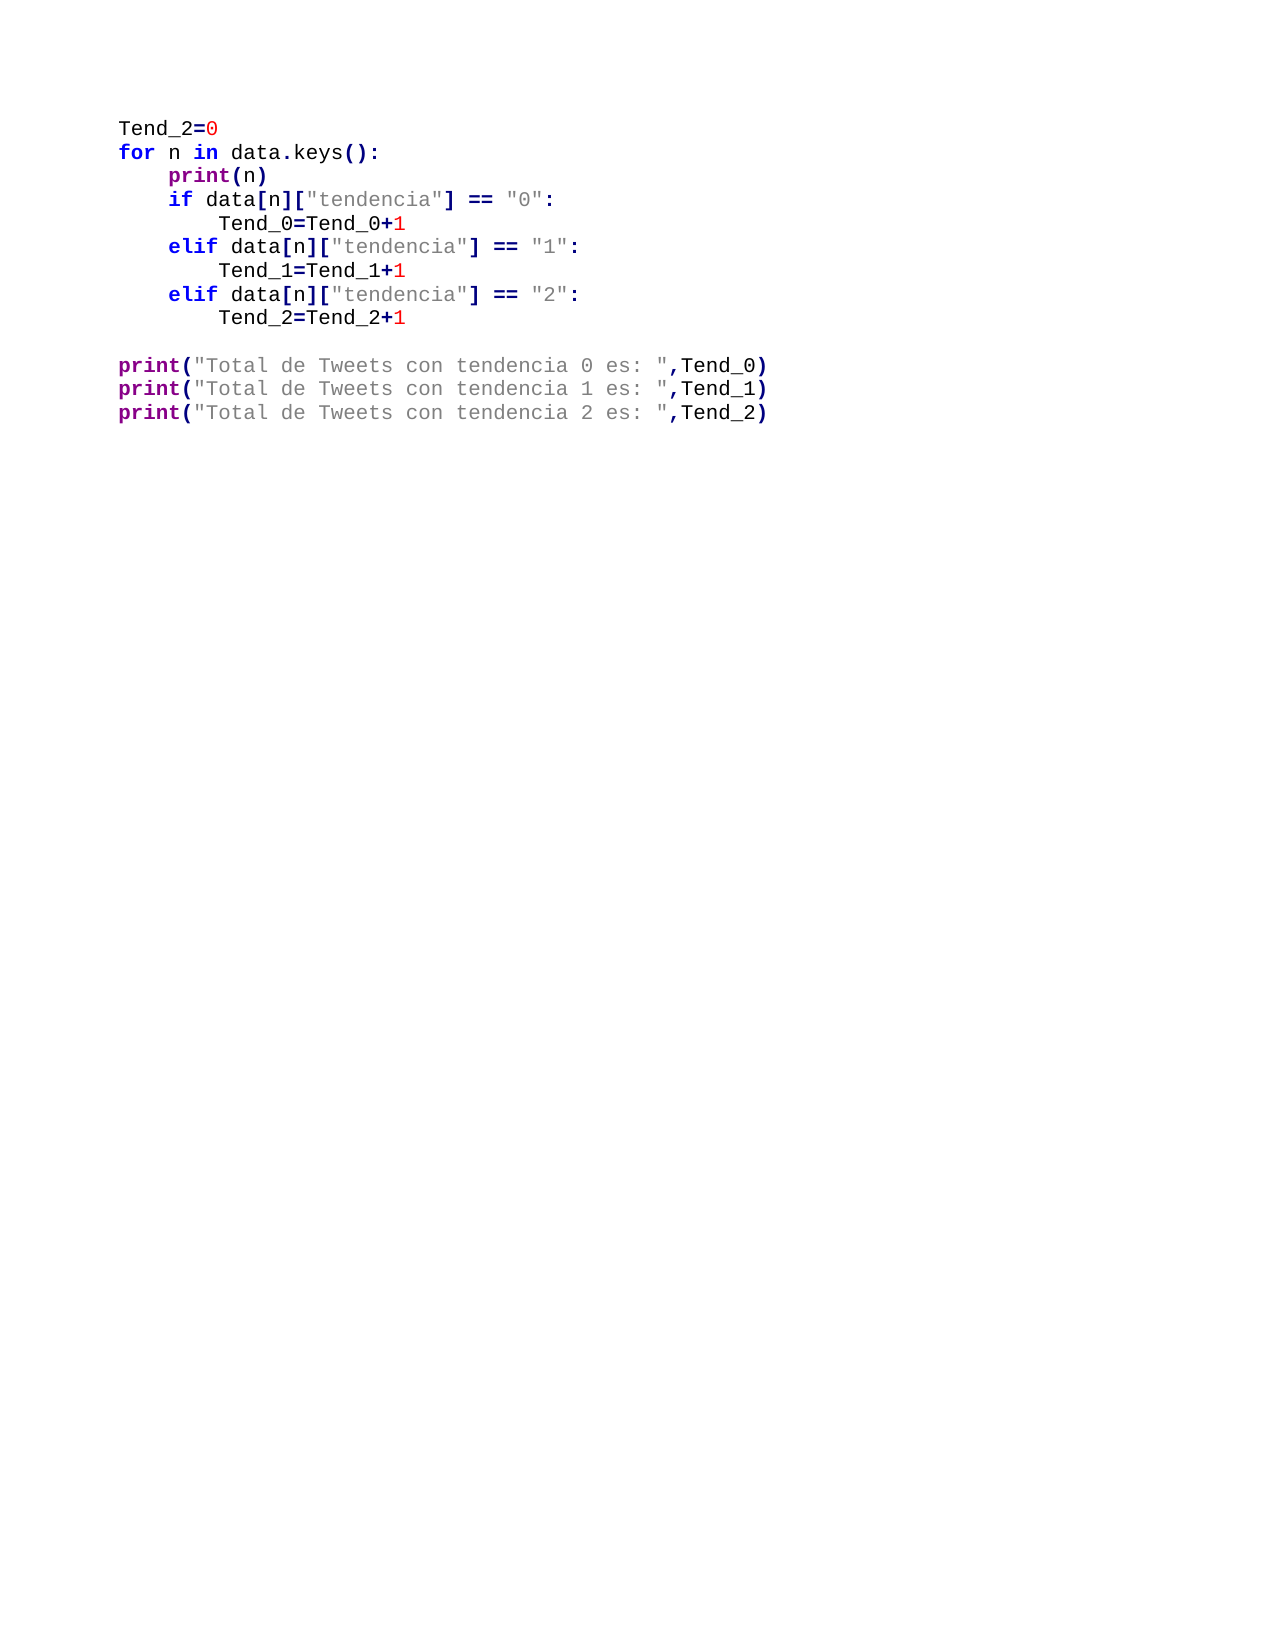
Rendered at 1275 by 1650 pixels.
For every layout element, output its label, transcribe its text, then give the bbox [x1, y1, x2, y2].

text Tend_2=0 [118, 118, 1157, 142]
text print(n) [118, 165, 1157, 189]
text elif data[n]["tendencia"] == "1": [118, 236, 1157, 260]
text elif data[n]["tendencia"] == "2": [118, 284, 1157, 307]
text for n in data.keys(): [118, 142, 1157, 165]
text Tend_0=Tend_0+1 [118, 213, 1157, 236]
text print("Total de Tweets con tendencia 2 es: ",Tend_2) [118, 402, 1157, 426]
text Tend_1=Tend_1+1 [118, 260, 1157, 284]
text print("Total de Tweets con tendencia 0 es: ",Tend_0) [118, 354, 1157, 378]
text print("Total de Tweets con tendencia 1 es: ",Tend_1) [118, 378, 1157, 402]
text Tend_2=Tend_2+1 [118, 307, 1157, 331]
text if data[n]["tendencia"] == "0": [118, 189, 1157, 213]
